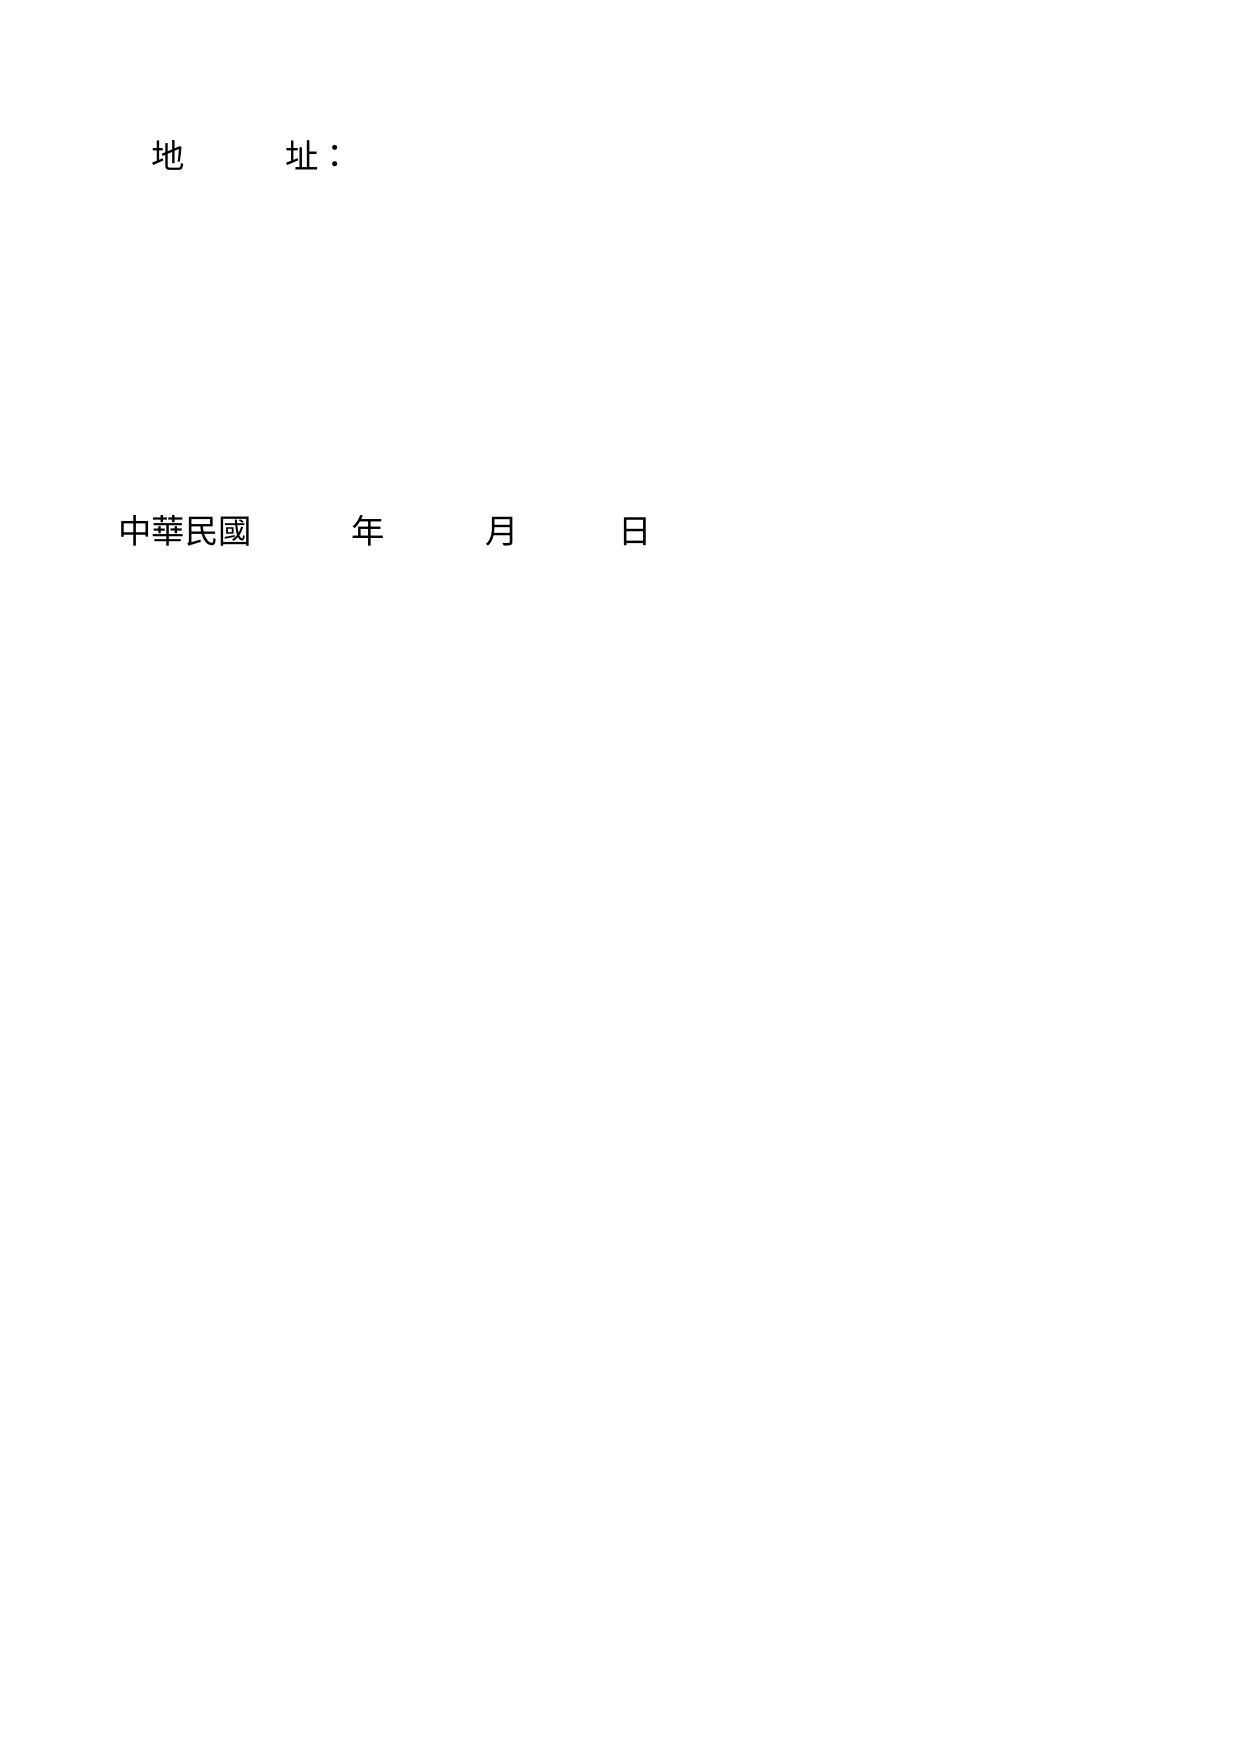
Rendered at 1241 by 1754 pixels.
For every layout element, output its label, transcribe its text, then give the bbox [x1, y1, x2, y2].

text [776, 578, 1075, 623]
text 中華民國 年 月 日 [118, 487, 1092, 550]
text 地 址： [118, 112, 1092, 175]
